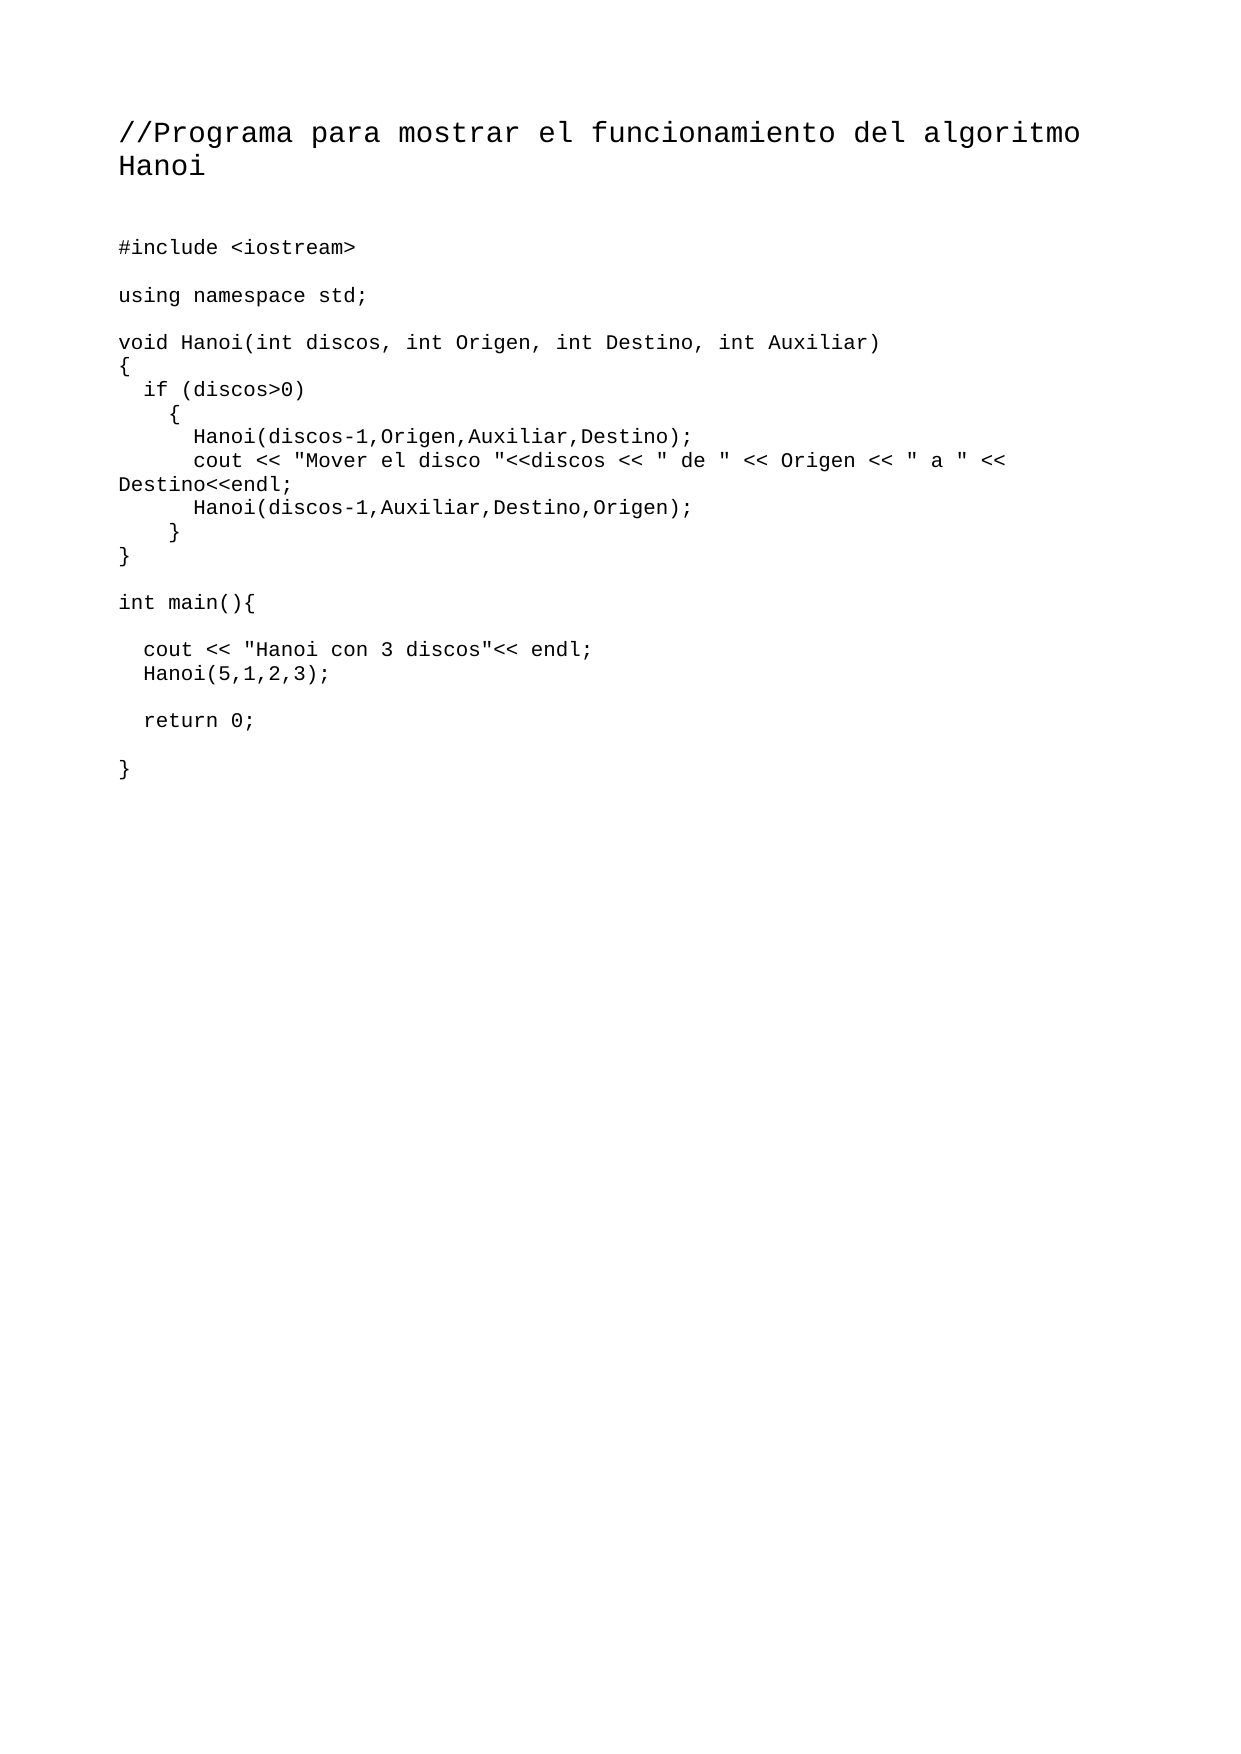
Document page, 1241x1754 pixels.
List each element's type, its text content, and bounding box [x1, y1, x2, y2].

text } [118, 521, 1122, 545]
text cout << "Hanoi con 3 discos"<< endl; [118, 639, 1122, 663]
text { [118, 356, 1122, 379]
text cout << "Mover el disco "<<discos << " de " << Origen << " a " << Destino<<endl; [118, 450, 1122, 497]
text } [118, 545, 1122, 568]
text return 0; [118, 710, 1122, 734]
text Hanoi(discos-1,Origen,Auxiliar,Destino); [118, 426, 1122, 450]
text } [118, 757, 1122, 781]
text Hanoi(5,1,2,3); [118, 663, 1122, 687]
text void Hanoi(int discos, int Origen, int Destino, int Auxiliar) [118, 332, 1122, 356]
text Hanoi(discos-1,Auxiliar,Destino,Origen); [118, 497, 1122, 521]
text { [118, 403, 1122, 426]
text using namespace std; [118, 284, 1122, 308]
text int main(){ [118, 592, 1122, 616]
text if (discos>0) [118, 379, 1122, 403]
text //Programa para mostrar el funcionamiento del algoritmo Hanoi [118, 118, 1122, 184]
text #include <iostream> [118, 237, 1122, 261]
